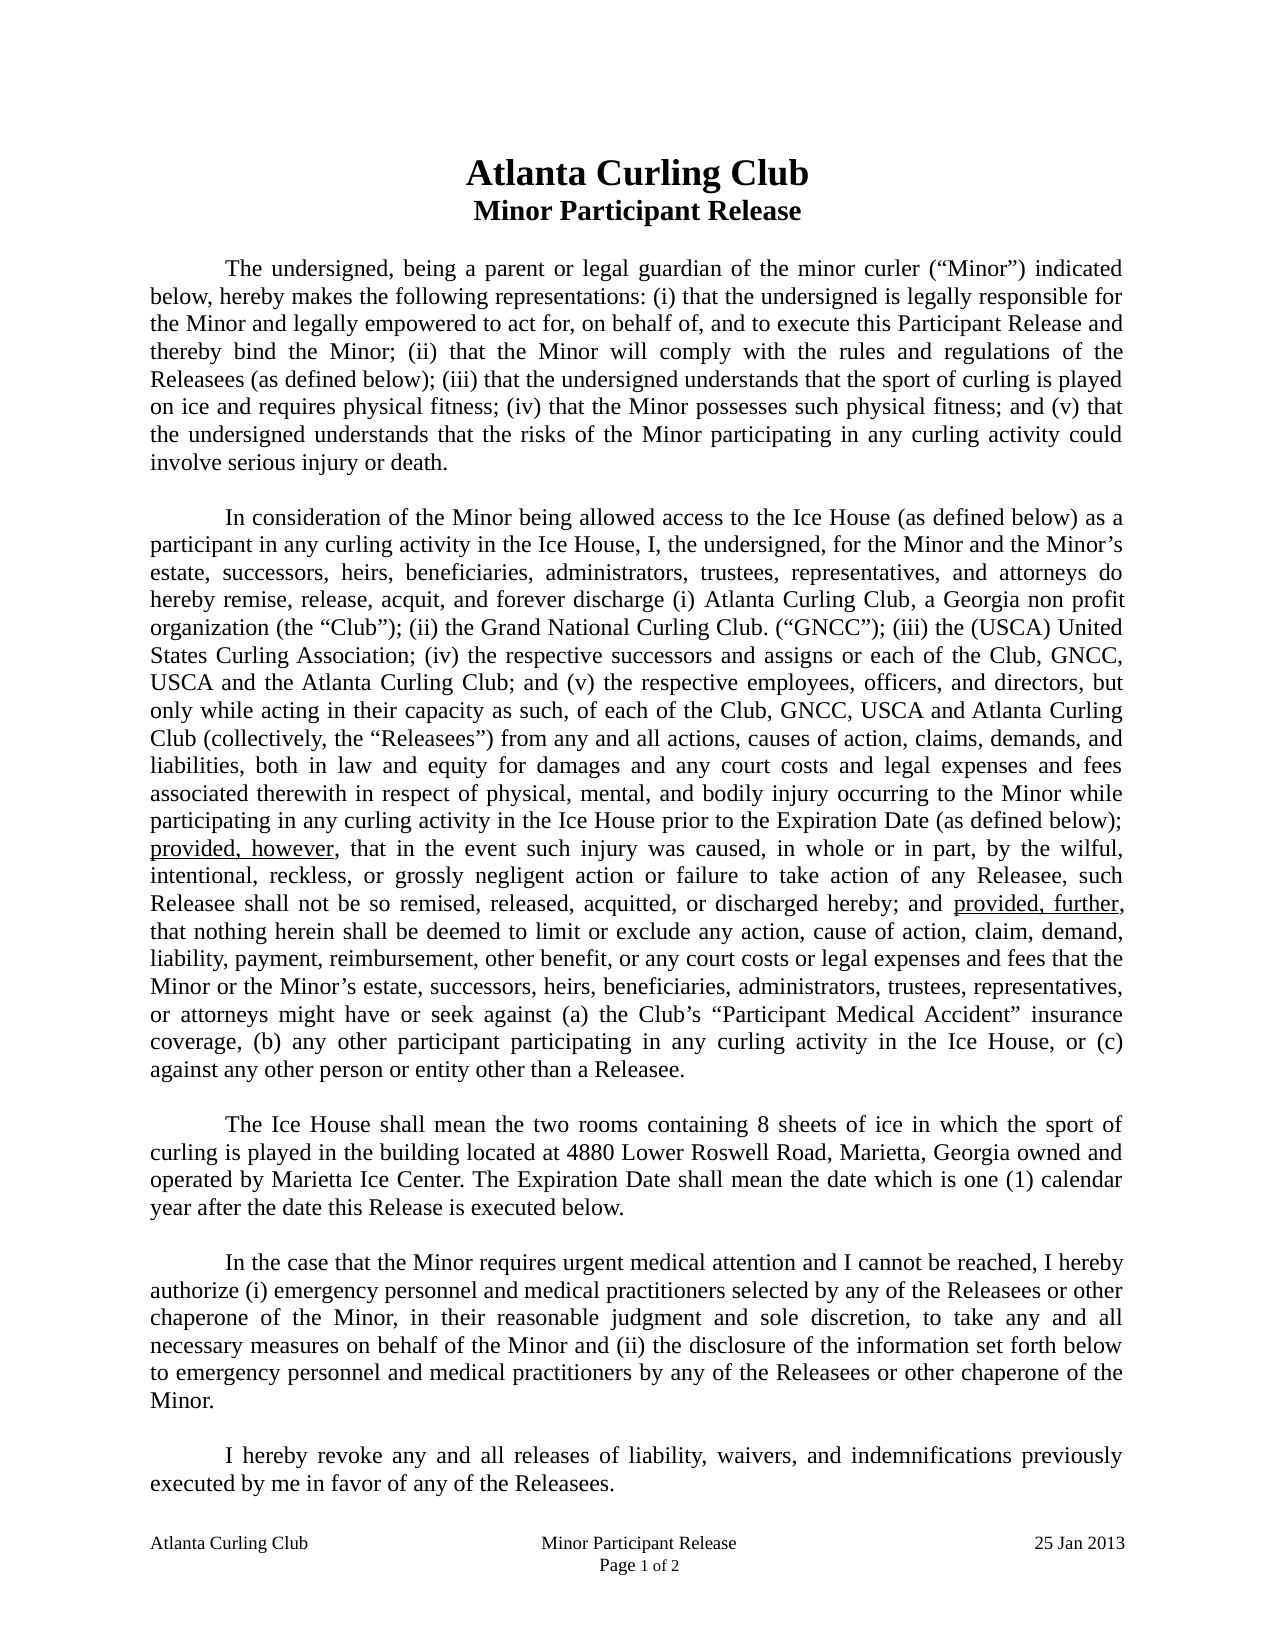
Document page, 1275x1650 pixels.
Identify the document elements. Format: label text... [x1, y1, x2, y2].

text Atlanta Curling Club [150, 150, 1125, 193]
text Minor Participant Release [150, 193, 1125, 227]
text In the case that the Minor requires urgent medical attention and I cannot be reached, I hereby authorize (i) emergency personnel and medical practitioners selected by any of the Releasees or other chaperone of the Minor, in their reasonable judgment and sole discretion, to take any and all necessary measures on behalf of the Minor and (ii) the disclosure of the information set forth below to emergency personnel and medical practitioners by any of the Releasees or other chaperone of the Minor. [150, 1248, 1125, 1414]
text In consideration of the Minor being allowed access to the Ice House (as defined below) as a participant in any curling activity in the Ice House, I, the undersigned, for the Minor and the Minor’s estate, successors, heirs, beneficiaries, administrators, trustees, representatives, and attorneys do hereby remise, release, acquit, and forever discharge (i) Atlanta Curling Club, a Georgia non profit organization (the “Club”); (ii) the Grand National Curling Club. (“GNCC”); (iii) the (USCA) United States Curling Association; (iv) the respective successors and assigns or each of the Club, GNCC, USCA and the Atlanta Curling Club; and (v) the respective employees, officers, and directors, but only while acting in their capacity as such, of each of the Club, GNCC, USCA and Atlanta Curling Club (collectively, the “Releasees”) from any and all actions, causes of action, claims, demands, and liabilities, both in law and equity for damages and any court costs and legal expenses and fees associated therewith in respect of physical, mental, and bodily injury occurring to the Minor while participating in any curling activity in the Ice House prior to the Expiration Date (as defined below); provided, however, that in the event such injury was caused, in whole or in part, by the wilful, intentional, reckless, or grossly negligent action or failure to take action of any Releasee, such Releasee shall not be so remised, released, acquitted, or discharged hereby; and provided, further, that nothing herein shall be deemed to limit or exclude any action, cause of action, claim, demand, liability, payment, reimbursement, other benefit, or any court costs or legal expenses and fees that the Minor or the Minor’s estate, successors, heirs, beneficiaries, administrators, trustees, representatives, or attorneys might have or seek against (a) the Club’s “Participant Medical Accident” insurance coverage, (b) any other participant participating in any curling activity in the Ice House, or (c) against any other person or entity other than a Releasee. [150, 503, 1125, 1082]
text I hereby revoke any and all releases of liability, waivers, and indemnifications previously executed by me in favor of any of the Releasees. [150, 1441, 1125, 1496]
text The undersigned, being a parent or legal guardian of the minor curler (“Minor”) indicated below, hereby makes the following representations: (i) that the undersigned is legally responsible for the Minor and legally empowered to act for, on behalf of, and to execute this Participant Release and thereby bind the Minor; (ii) that the Minor will comply with the rules and regulations of the Releasees (as defined below); (iii) that the undersigned understands that the sport of curling is played on ice and requires physical fitness; (iv) that the Minor possesses such physical fitness; and (v) that the undersigned understands that the risks of the Minor participating in any curling activity could involve serious injury or death. [150, 254, 1125, 475]
text The Ice House shall mean the two rooms containing 8 sheets of ice in which the sport of curling is played in the building located at 4880 Lower Roswell Road, Marietta, Georgia owned and operated by Marietta Ice Center. The Expiration Date shall mean the date which is one (1) calendar year after the date this Release is executed below. [150, 1110, 1125, 1220]
